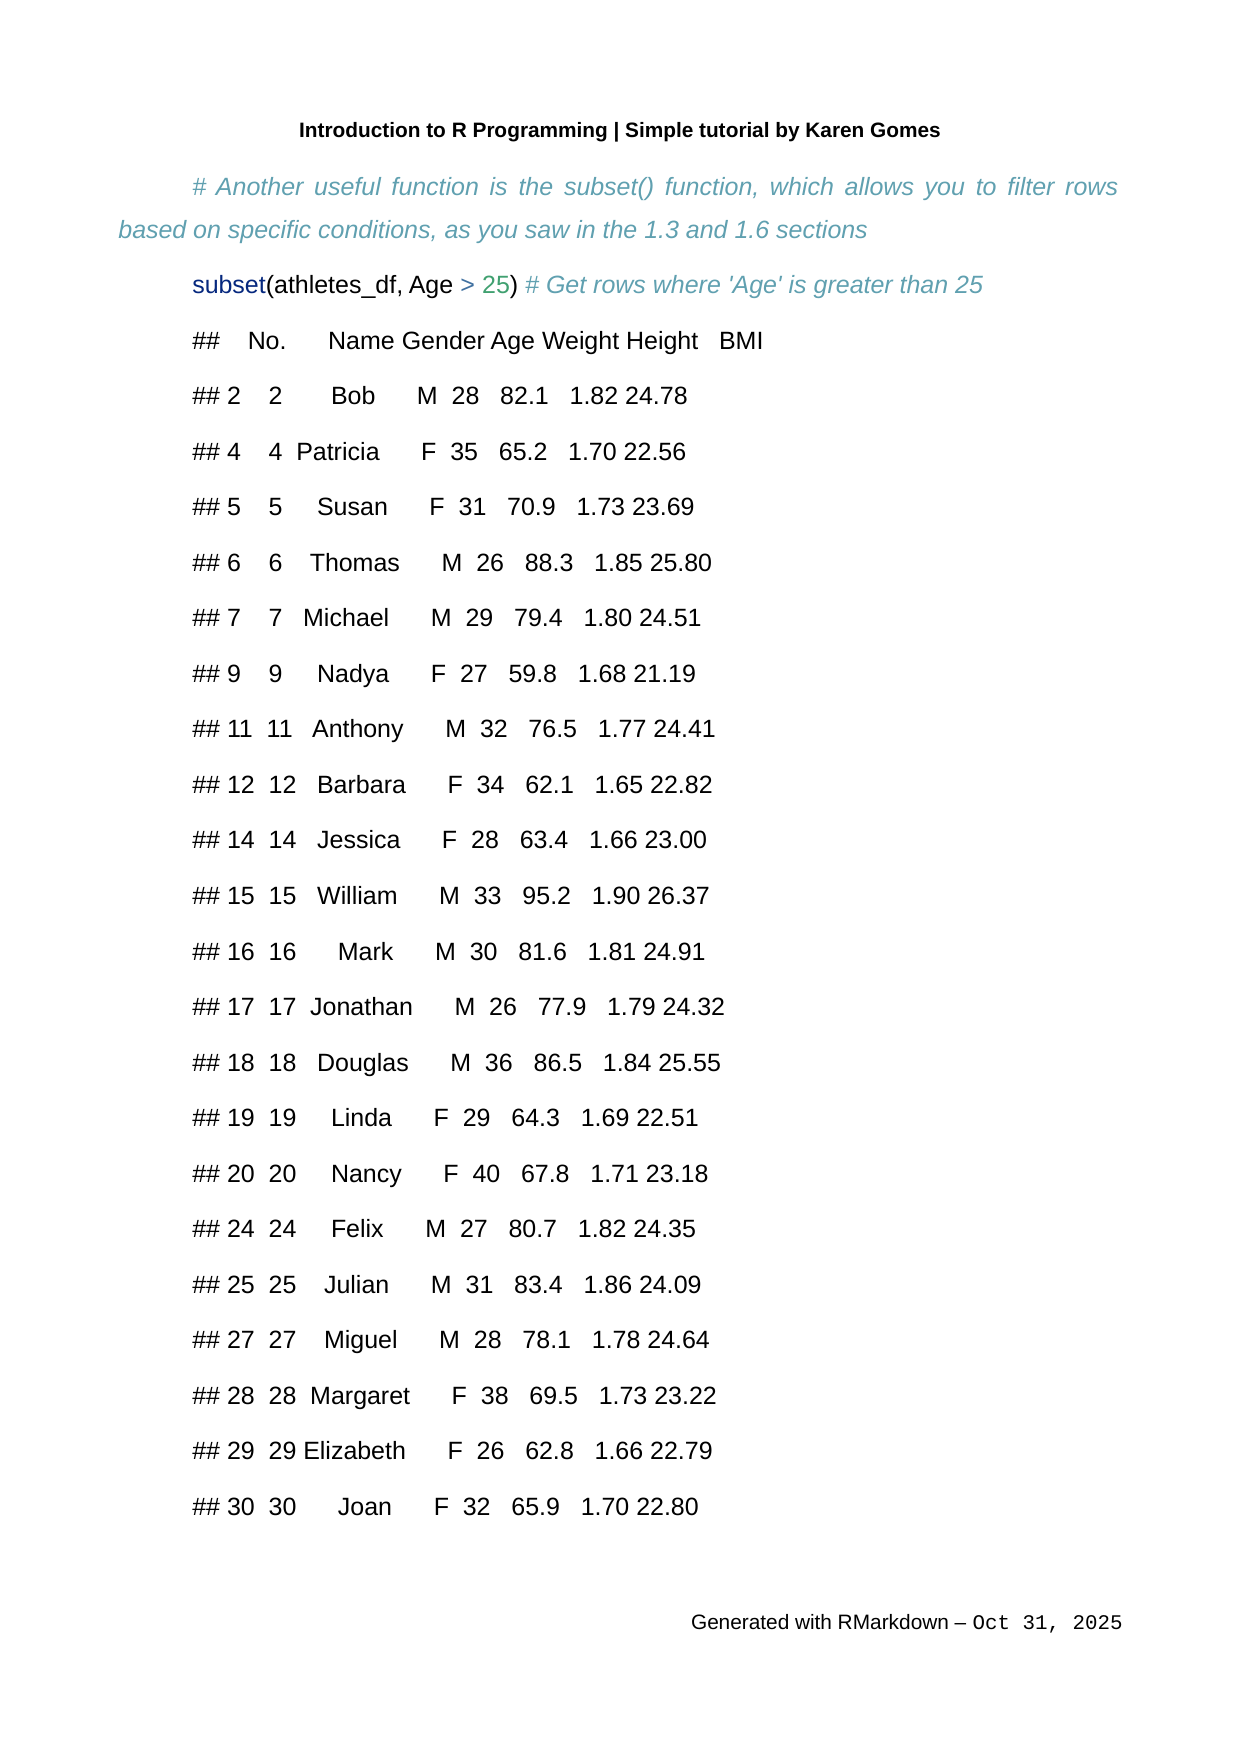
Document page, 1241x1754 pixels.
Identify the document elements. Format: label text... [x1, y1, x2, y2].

text ## 6 6 Thomas M 26 88.3 1.85 25.80 [118, 548, 1122, 577]
text ## 16 16 Mark M 30 81.6 1.81 24.91 [118, 936, 1122, 965]
text ## 15 15 William M 33 95.2 1.90 26.37 [118, 881, 1122, 910]
text ## 30 30 Joan F 32 65.9 1.70 22.80 [118, 1492, 1122, 1520]
text ## 20 20 Nancy F 40 67.8 1.71 23.18 [118, 1158, 1122, 1187]
text ## 19 19 Linda F 29 64.3 1.69 22.51 [118, 1103, 1122, 1132]
text ## 5 5 Susan F 31 70.9 1.73 23.69 [118, 492, 1122, 521]
text ## 7 7 Michael M 29 79.4 1.80 24.51 [118, 603, 1122, 632]
text ## 28 28 Margaret F 38 69.5 1.73 23.22 [118, 1381, 1122, 1409]
text # Another useful function is the subset() function, which allows you to filter rows based on specific conditions, as you saw in the 1.3 and 1.6 sections [118, 172, 1122, 243]
text ## 29 29 Elizabeth F 26 62.8 1.66 22.79 [118, 1436, 1122, 1465]
text ## 27 27 Miguel M 28 78.1 1.78 24.64 [118, 1325, 1122, 1354]
text ## No. Name Gender Age Weight Height BMI [118, 326, 1122, 354]
text ## 24 24 Felix M 27 80.7 1.82 24.35 [118, 1214, 1122, 1243]
text ## 18 18 Douglas M 36 86.5 1.84 25.55 [118, 1047, 1122, 1076]
text subset(athletes_df, Age > 25) # Get rows where 'Age' is greater than 25 [118, 270, 1122, 299]
text ## 11 11 Anthony M 32 76.5 1.77 24.41 [118, 714, 1122, 743]
text ## 9 9 Nadya F 27 59.8 1.68 21.19 [118, 659, 1122, 688]
text ## 14 14 Jessica F 28 63.4 1.66 23.00 [118, 825, 1122, 854]
text ## 4 4 Patricia F 35 65.2 1.70 22.56 [118, 437, 1122, 466]
text ## 25 25 Julian M 31 83.4 1.86 24.09 [118, 1269, 1122, 1298]
text ## 17 17 Jonathan M 26 77.9 1.79 24.32 [118, 992, 1122, 1021]
text ## 2 2 Bob M 28 82.1 1.82 24.78 [118, 381, 1122, 410]
text ## 12 12 Barbara F 34 62.1 1.65 22.82 [118, 770, 1122, 799]
